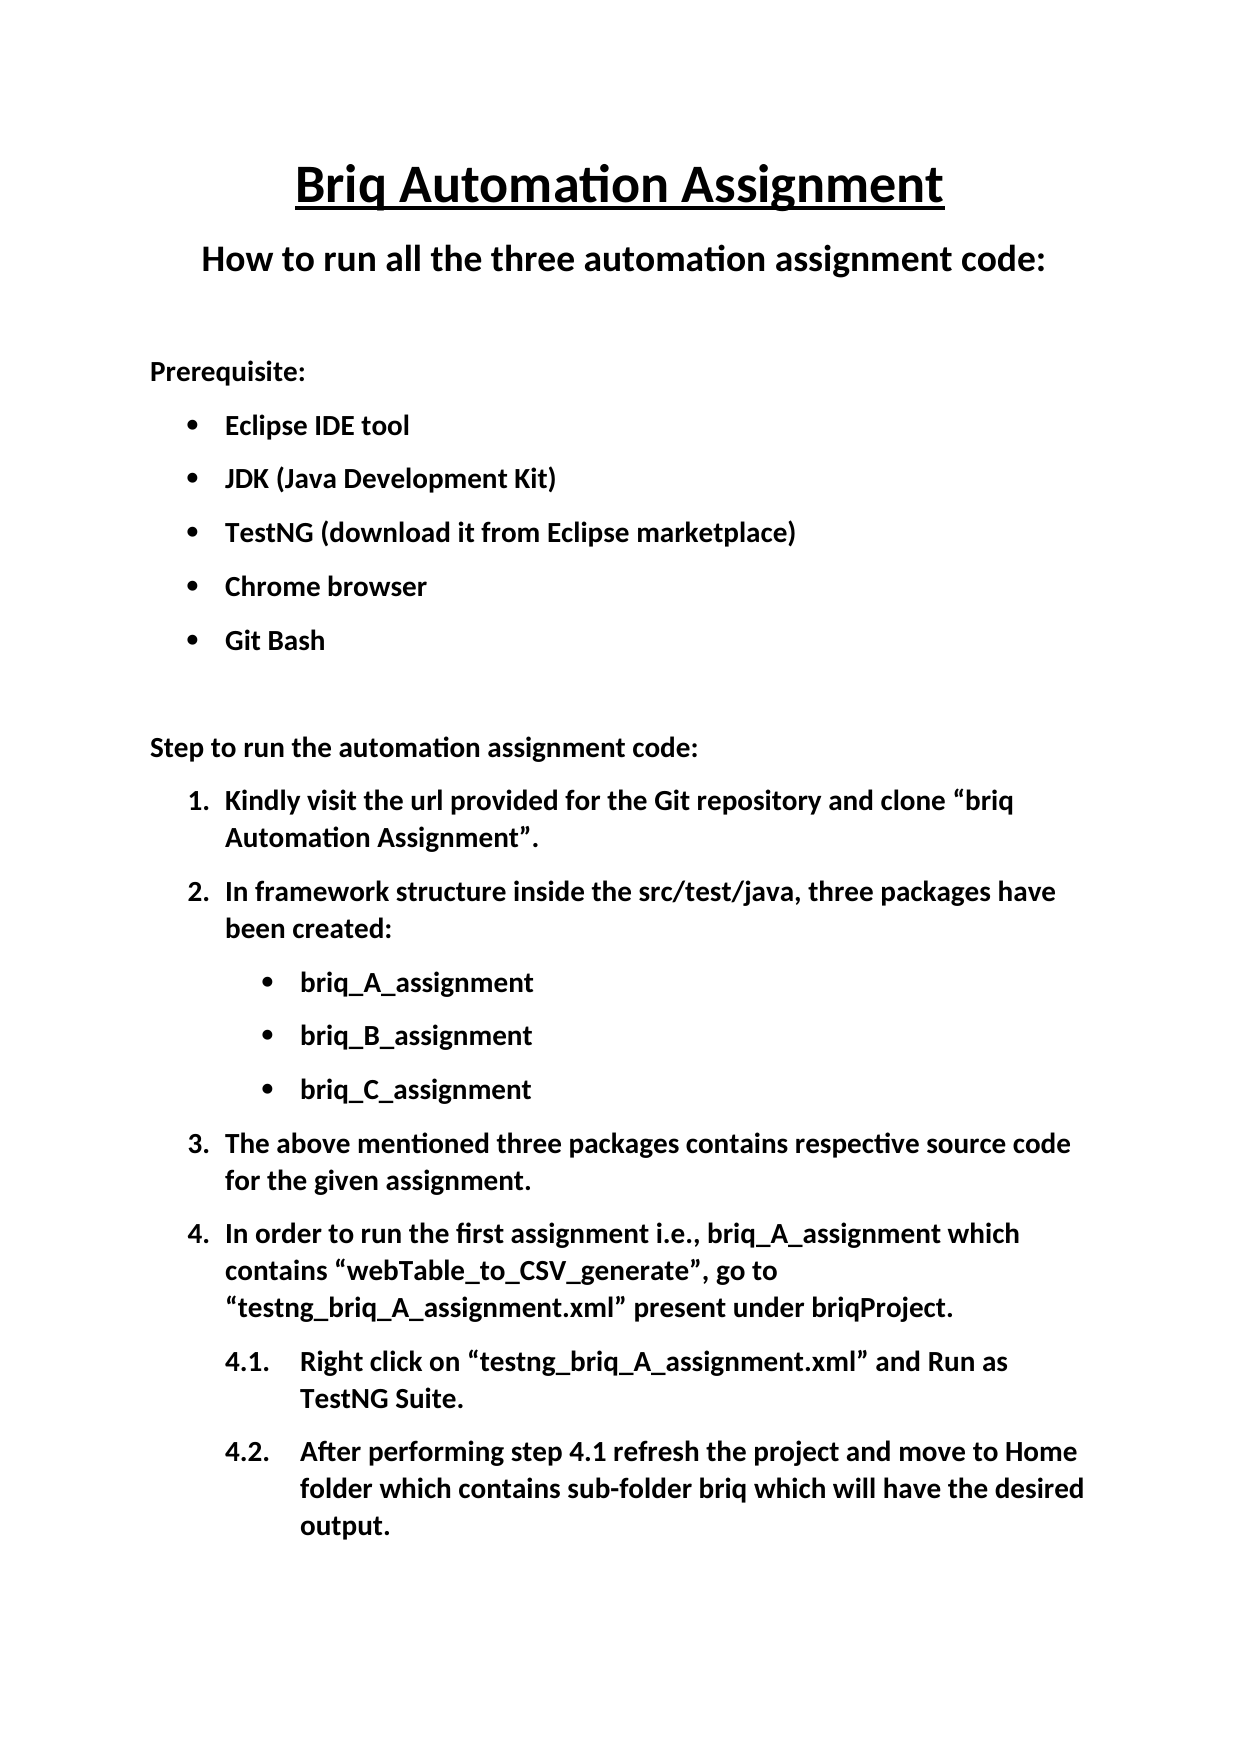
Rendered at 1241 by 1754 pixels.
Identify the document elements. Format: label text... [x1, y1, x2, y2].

text Prerequisite: [150, 353, 1090, 389]
list briq_C_assignment [262, 1071, 1090, 1107]
list In order to run the first assignment i.e., briq_A_assignment which contains “webTable_to_CSV_generate”, go to “testng_briq_A_assignment.xml” present under briqProject. [187, 1215, 1090, 1325]
text Briq Automation Assignment [150, 150, 1090, 216]
list briq_B_assignment [262, 1017, 1090, 1053]
text Step to run the automation assignment code: [150, 729, 1090, 764]
list Git Bash [187, 622, 1090, 657]
list Chrome browser [187, 568, 1090, 603]
text How to run all the three automation assignment code: [150, 235, 1090, 281]
list Right click on “testng_briq_A_assignment.xml” and Run as TestNG Suite. [225, 1343, 1090, 1416]
list briq_A_assignment [262, 964, 1090, 999]
list Eclipse IDE tool [187, 407, 1090, 443]
list TestNG (download it from Eclipse marketplace) [187, 514, 1090, 550]
list The above mentioned three packages contains respective source code for the given assignment. [187, 1125, 1090, 1197]
list Kindly visit the url provided for the Git repository and clone “briq Automation Assignment”. [187, 782, 1090, 855]
list JDK (Java Development Kit) [187, 461, 1090, 496]
list In framework structure inside the src/test/java, three packages have been created: [187, 873, 1090, 946]
list After performing step 4.1 refresh the project and move to Home folder which contains sub-folder briq which will have the desired output. [225, 1433, 1090, 1543]
